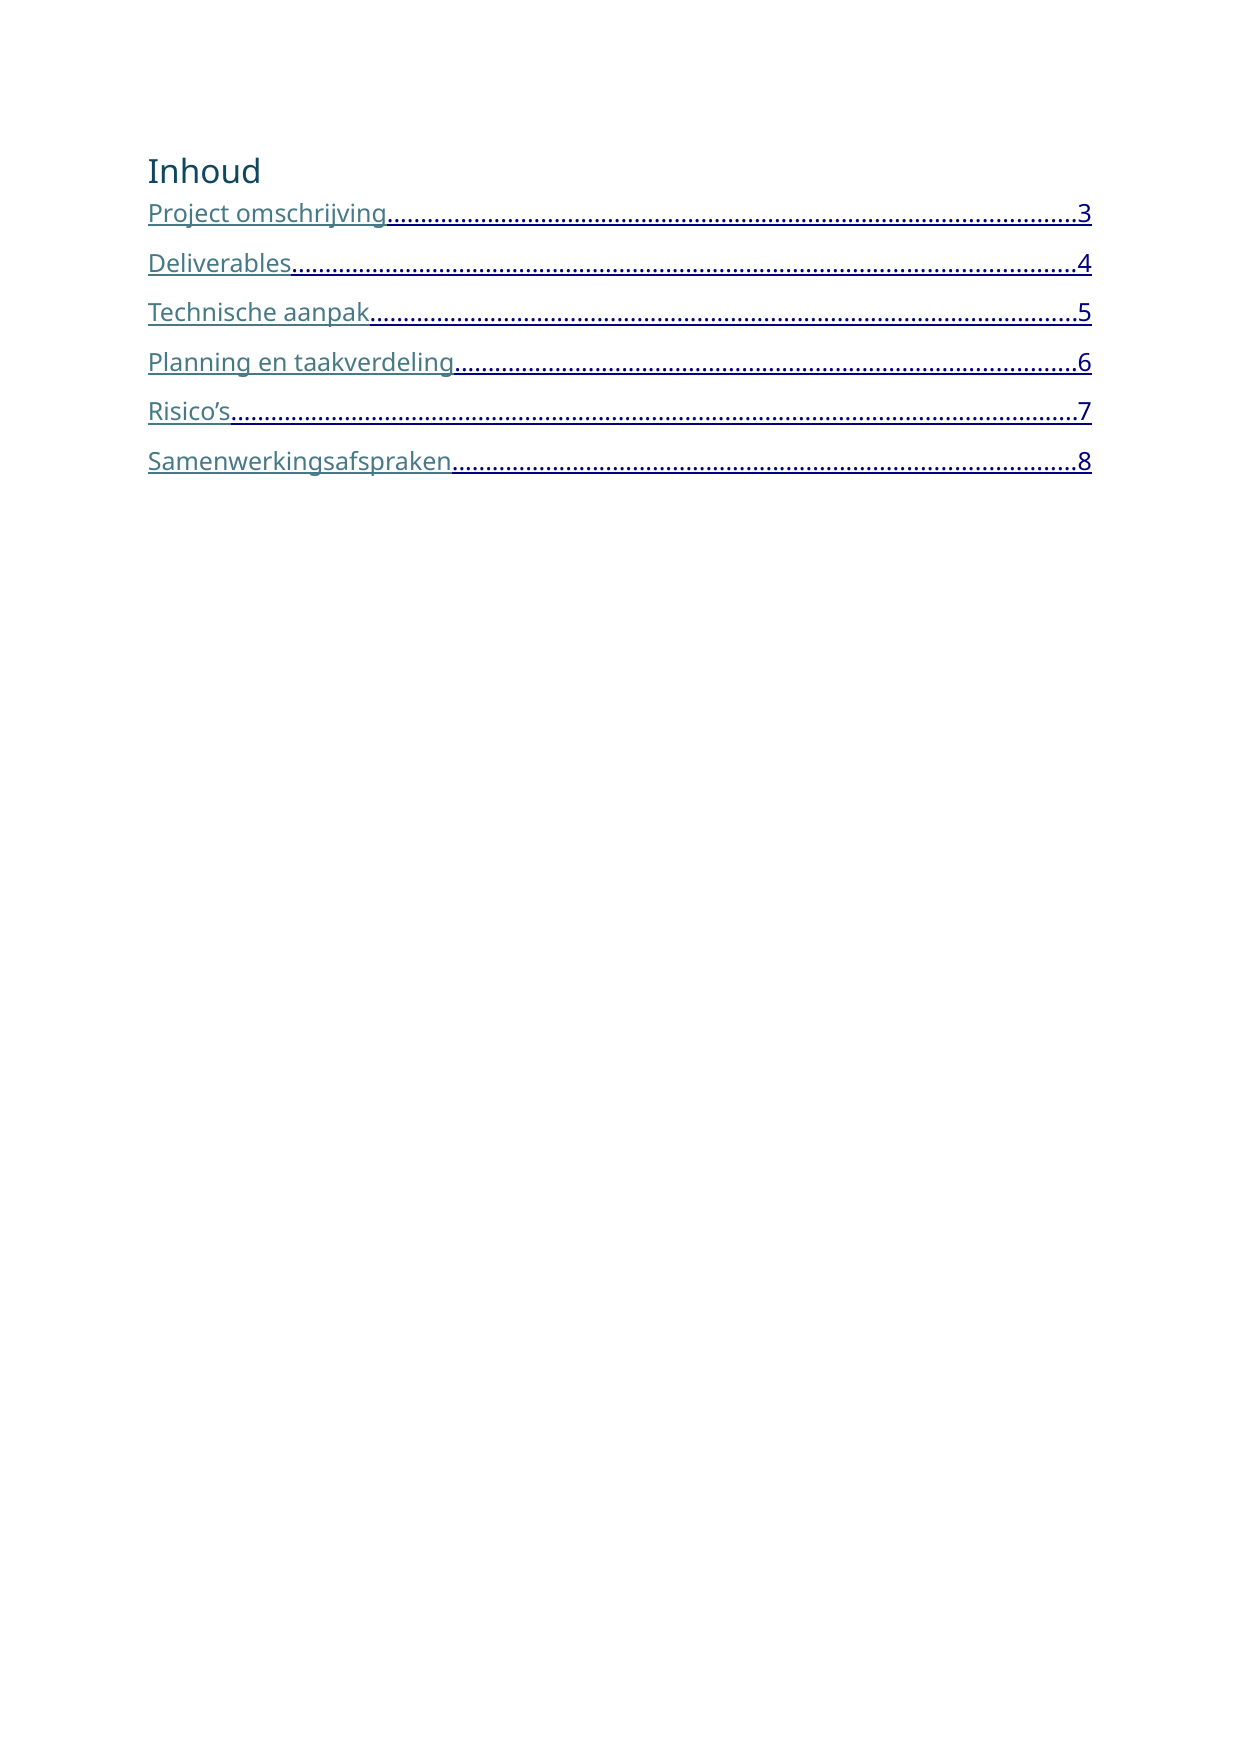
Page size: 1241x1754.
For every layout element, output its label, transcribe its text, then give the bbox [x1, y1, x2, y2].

text Inhoud [148, 148, 1093, 193]
text Technische aanpak 5 [148, 295, 1093, 329]
text Risico’s 7 [148, 394, 1093, 428]
text Deliverables 4 [148, 245, 1093, 279]
text Planning en taakverdeling 6 [148, 344, 1093, 378]
text Samenwerkingsafspraken 8 [148, 444, 1093, 478]
text Project omschrijving 3 [148, 196, 1093, 230]
